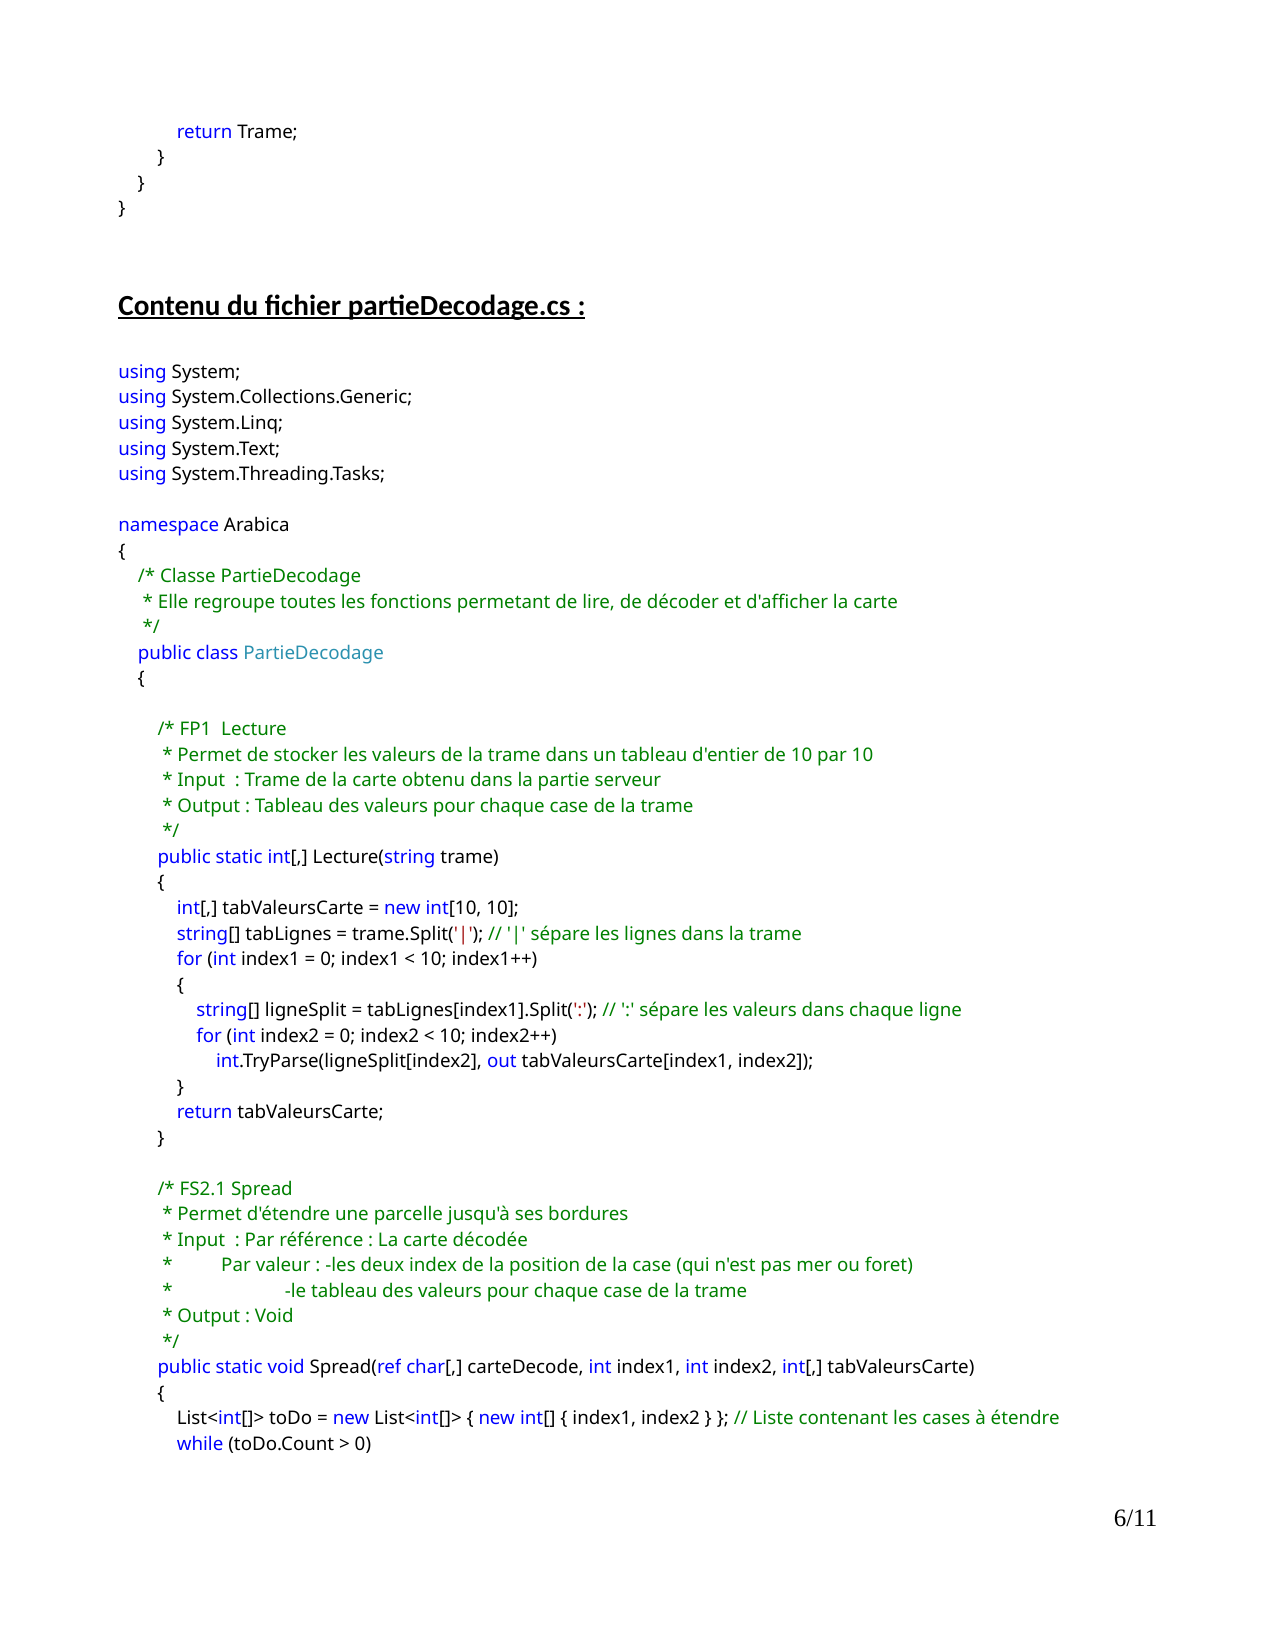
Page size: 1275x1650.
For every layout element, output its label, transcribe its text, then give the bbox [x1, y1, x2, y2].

text public class PartieDecodage [118, 639, 1157, 664]
text * Elle regroupe toutes les fonctions permetant de lire, de décoder et d'afficher la carte [118, 588, 1157, 613]
text * -le tableau des valeurs pour chaque case de la trame [118, 1277, 1157, 1303]
text using System.Collections.Generic; [118, 384, 1157, 409]
text { [118, 1379, 1157, 1405]
text */ [118, 613, 1157, 639]
text string[] ligneSplit = tabLignes[index1].Split(':'); // ':' sépare les valeurs dans chaque ligne [118, 996, 1157, 1022]
text namespace Arabica [118, 511, 1157, 537]
text } [118, 1124, 1157, 1149]
text */ [118, 1328, 1157, 1354]
text * Output : Tableau des valeurs pour chaque case de la trame [118, 792, 1157, 818]
text for (int index2 = 0; index2 < 10; index2++) [118, 1022, 1157, 1047]
text } [118, 144, 1157, 169]
text using System.Threading.Tasks; [118, 460, 1157, 486]
text * Input : Par référence : La carte décodée [118, 1226, 1157, 1252]
text int[,] tabValeursCarte = new int[10, 10]; [118, 894, 1157, 920]
text */ [118, 818, 1157, 843]
text { [118, 971, 1157, 996]
text using System.Text; [118, 435, 1157, 460]
text public static void Spread(ref char[,] carteDecode, int index1, int index2, int[,] tabValeursCarte) [118, 1354, 1157, 1379]
text int.TryParse(ligneSplit[index2], out tabValeursCarte[index1, index2]); [118, 1047, 1157, 1073]
text { [118, 537, 1157, 562]
text using System; [118, 358, 1157, 384]
text return tabValeursCarte; [118, 1098, 1157, 1124]
text public static int[,] Lecture(string trame) [118, 843, 1157, 869]
text using System.Linq; [118, 409, 1157, 435]
text } [118, 169, 1157, 195]
text { [118, 869, 1157, 894]
text * Par valeur : -les deux index de la position de la case (qui n'est pas mer ou foret) [118, 1252, 1157, 1277]
text * Output : Void [118, 1303, 1157, 1328]
text /* FS2.1 Spread [118, 1175, 1157, 1201]
text * Permet d'étendre une parcelle jusqu'à ses bordures [118, 1201, 1157, 1226]
text /* Classe PartieDecodage [118, 562, 1157, 588]
text List<int[]> toDo = new List<int[]> { new int[] { index1, index2 } }; // Liste contenant les cases à étendre [118, 1405, 1157, 1430]
text Contenu du fichier partieDecodage.cs : [118, 287, 1157, 323]
text string[] tabLignes = trame.Split('|'); // '|' sépare les lignes dans la trame [118, 920, 1157, 945]
text return Trame; [118, 118, 1157, 144]
text } [118, 1073, 1157, 1098]
text * Permet de stocker les valeurs de la trame dans un tableau d'entier de 10 par 10 [118, 741, 1157, 767]
text { [118, 664, 1157, 690]
text for (int index1 = 0; index1 < 10; index1++) [118, 945, 1157, 971]
text } [118, 195, 1157, 220]
text /* FP1 Lecture [118, 716, 1157, 741]
text while (toDo.Count > 0) [118, 1430, 1157, 1456]
text * Input : Trame de la carte obtenu dans la partie serveur [118, 767, 1157, 792]
